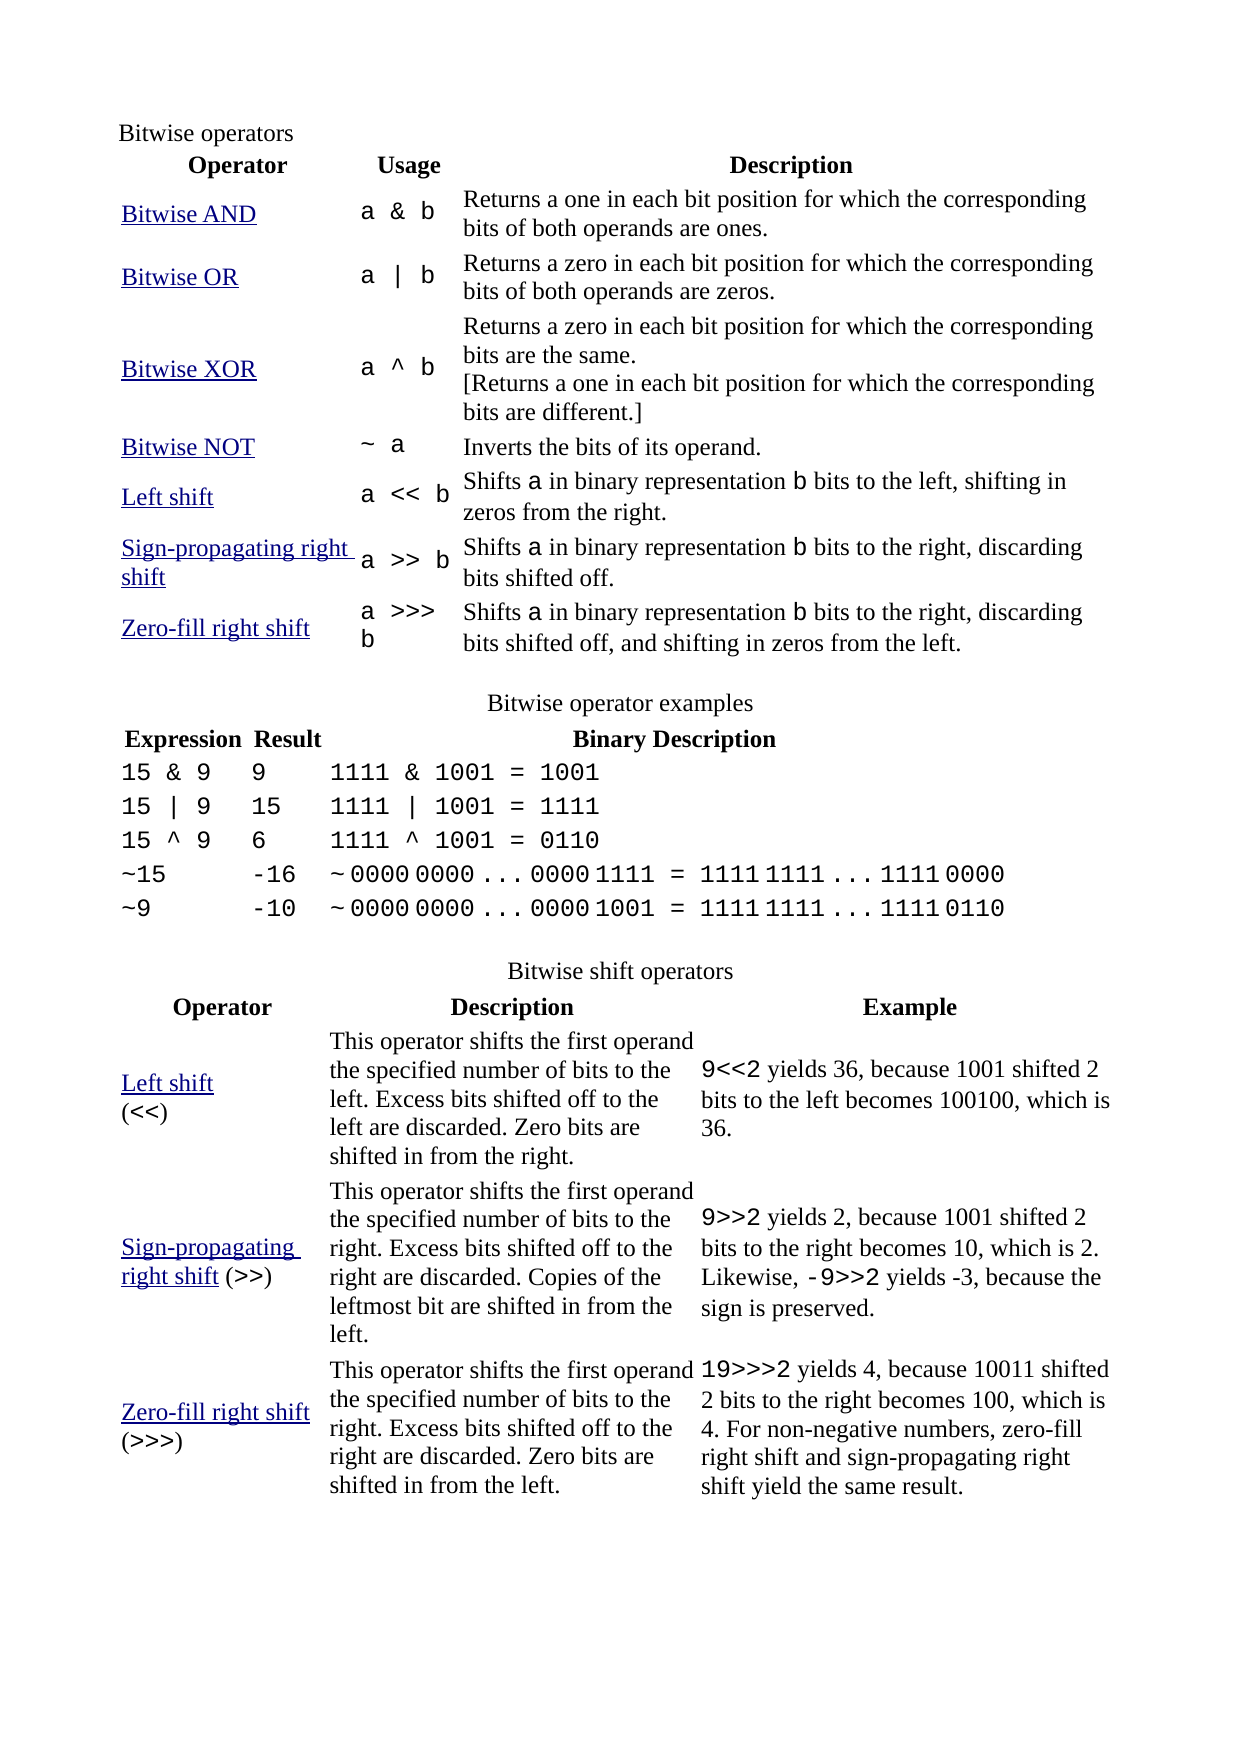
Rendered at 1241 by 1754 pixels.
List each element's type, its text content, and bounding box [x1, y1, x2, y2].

table_cell Zero-fill right shift [118, 594, 357, 660]
table_cell Bitwise AND [118, 181, 357, 245]
table_cell -16 [248, 859, 327, 893]
table_cell 15 ^ 9 [118, 825, 248, 859]
text Bitwise operators [118, 118, 1122, 147]
table_cell 6 [248, 825, 327, 859]
table_header Description [460, 147, 1122, 181]
table_cell ~15 [118, 859, 248, 893]
table_cell Bitwise OR [118, 245, 357, 308]
table_cell Inverts the bits of its operand. [460, 429, 1122, 463]
table_cell Shifts a in binary representation b bits to the left, shifting in zeros from the right. [460, 464, 1122, 529]
table_cell This operator shifts the first operand the specified number of bits to the right. Excess bits shifted off to the right are discarded. Copies of the leftmost bit are shifted in from the left. [326, 1173, 698, 1351]
table_cell 15 [248, 790, 327, 824]
table_cell ~9 [118, 893, 248, 927]
table_cell a & b [357, 181, 460, 245]
table_cell 15 | 9 [118, 790, 248, 824]
table_cell a | b [357, 245, 460, 308]
table_cell -10 [248, 893, 327, 927]
table_cell Returns a zero in each bit position for which the corresponding bits of both operands are zeros. [460, 245, 1122, 308]
table_header Binary Description [327, 722, 1022, 756]
table_header Operator [118, 147, 357, 181]
table_cell ~ a [357, 429, 460, 463]
table_header Expression [118, 722, 248, 756]
text Bitwise operator examples [118, 688, 1122, 717]
table_cell 1111 ^ 1001 = 0110 [327, 825, 1022, 859]
table_header Operator [118, 989, 326, 1023]
table_cell This operator shifts the first operand the specified number of bits to the left. Excess bits shifted off to the left are discarded. Zero bits are shifted in from the right. [326, 1023, 698, 1173]
table_cell Sign-propagating right shift (>>) [118, 1173, 326, 1351]
table_cell 19>>>2 yields 4, because 10011 shifted 2 bits to the right becomes 100, which is 4. For non-negative numbers, zero-fill right shift and sign-propagating right shift yield the same result. [698, 1351, 1122, 1503]
table_cell Bitwise XOR [118, 308, 357, 429]
table_cell Bitwise NOT [118, 429, 357, 463]
table_header Example [698, 989, 1122, 1023]
table_header Description [326, 989, 698, 1023]
table_cell Returns a one in each bit position for which the corresponding bits of both operands are ones. [460, 181, 1122, 245]
table_cell Left shift (<<) [118, 1023, 326, 1173]
table_cell a << b [357, 464, 460, 529]
table_cell a >>> b [357, 594, 460, 660]
table_cell 1111 | 1001 = 1111 [327, 790, 1022, 824]
table_cell Returns a zero in each bit position for which the corresponding bits are the same. [Returns a one in each bit position for which the corresponding bits are different.] [460, 308, 1122, 429]
table_cell ~ 0000 0000 ... 0000 1001 = 1111 1111 ... 1111 0110 [327, 893, 1022, 927]
table_cell ~ 0000 0000 ... 0000 1111 = 1111 1111 ... 1111 0000 [327, 859, 1022, 893]
table_cell 9<<2 yields 36, because 1001 shifted 2 bits to the left becomes 100100, which is 36. [698, 1023, 1122, 1173]
table_cell Zero-fill right shift (>>>) [118, 1351, 326, 1503]
table_header Usage [357, 147, 460, 181]
table_cell Shifts a in binary representation b bits to the right, discarding bits shifted off, and shifting in zeros from the left. [460, 594, 1122, 660]
table_cell Left shift [118, 464, 357, 529]
table_cell 9>>2 yields 2, because 1001 shifted 2 bits to the right becomes 10, which is 2. Likewise, -9>>2 yields -3, because the sign is preserved. [698, 1173, 1122, 1351]
table_cell Shifts a in binary representation b bits to the right, discarding bits shifted off. [460, 529, 1122, 594]
table_cell a >> b [357, 529, 460, 594]
table_header Result [248, 722, 327, 756]
table_cell 9 [248, 756, 327, 790]
table_cell 1111 & 1001 = 1001 [327, 756, 1022, 790]
table_cell This operator shifts the first operand the specified number of bits to the right. Excess bits shifted off to the right are discarded. Zero bits are shifted in from the left. [326, 1351, 698, 1503]
text Bitwise shift operators [118, 956, 1122, 984]
table_cell a ^ b [357, 308, 460, 429]
table_cell Sign-propagating right shift [118, 529, 357, 594]
table_cell 15 & 9 [118, 756, 248, 790]
